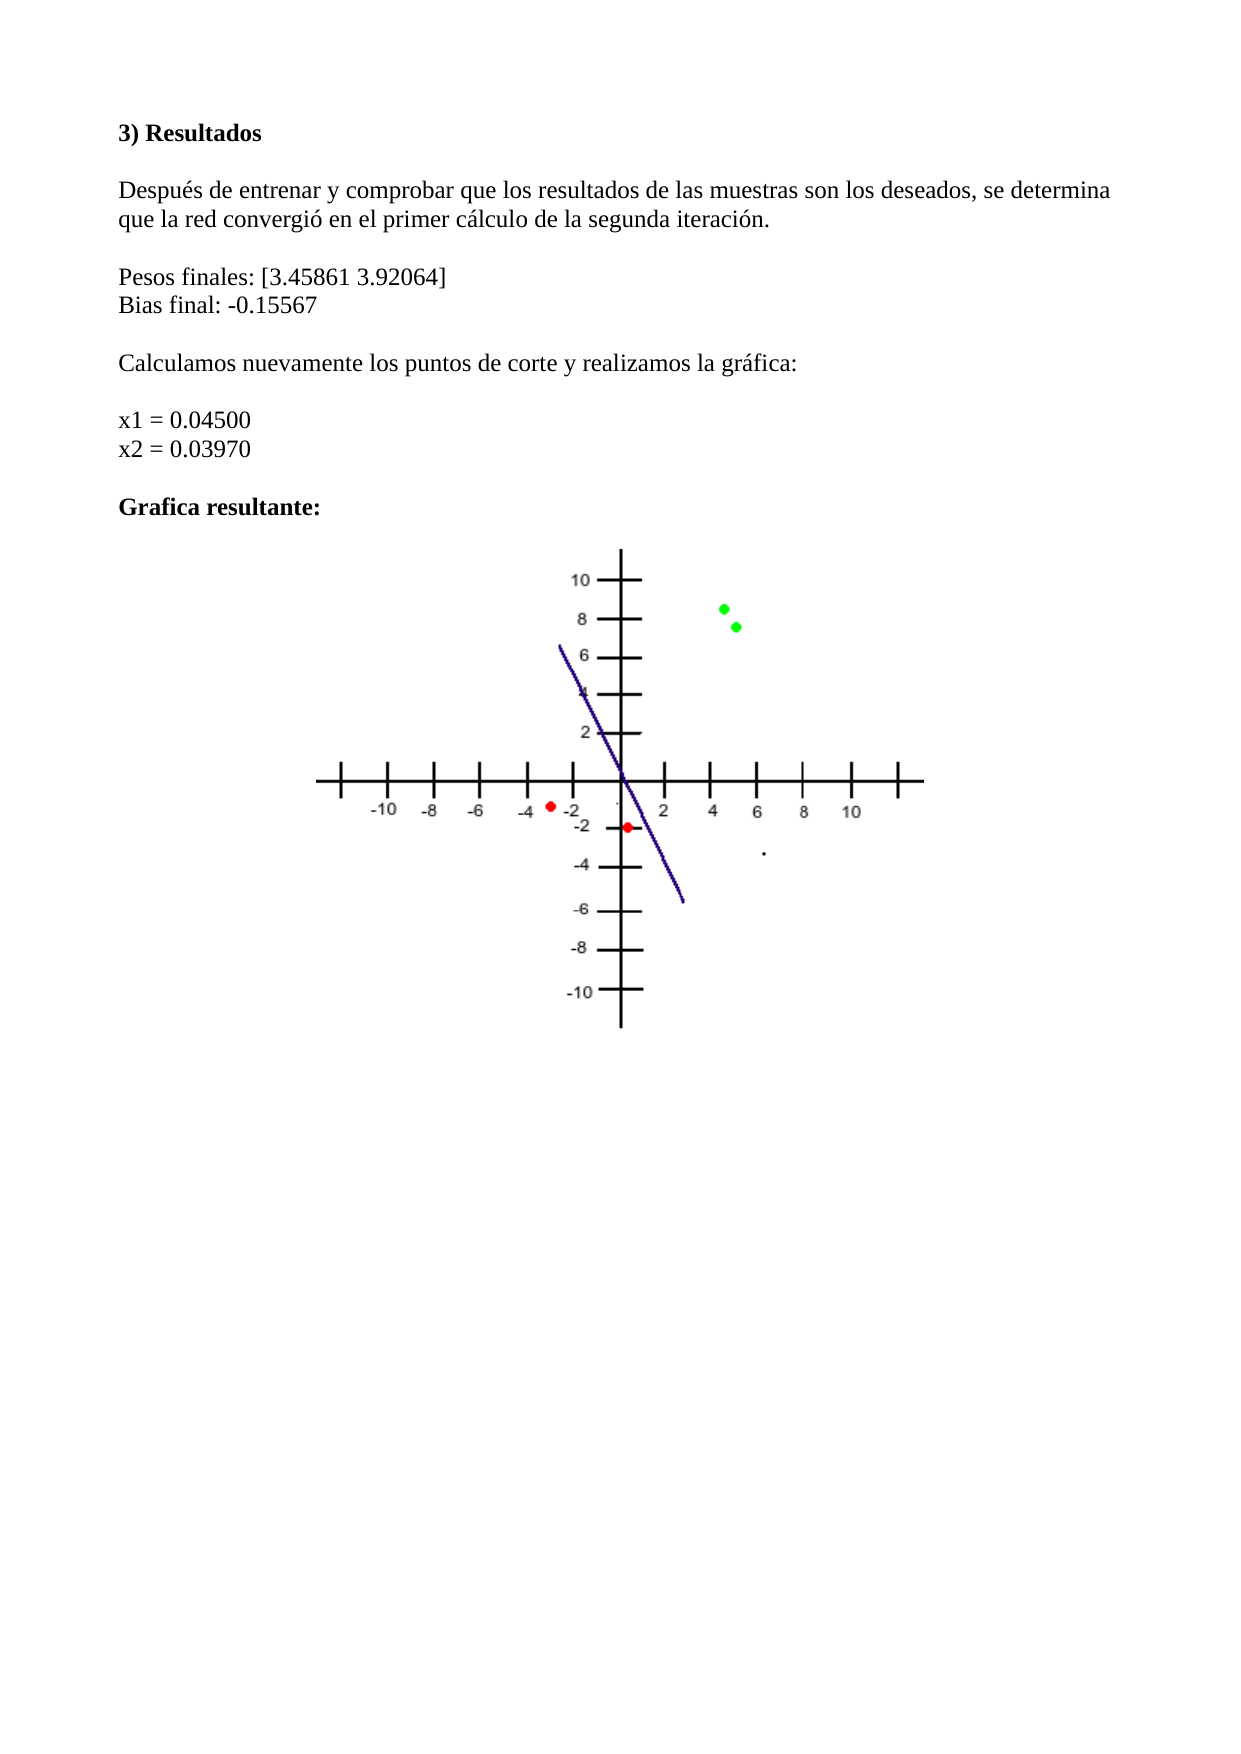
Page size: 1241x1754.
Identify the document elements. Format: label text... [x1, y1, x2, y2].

text Bias final: -0.15567 [118, 291, 1122, 319]
text 3) Resultados [118, 118, 1122, 147]
text Calculamos nuevamente los puntos de corte y realizamos la gráfica: [118, 348, 1122, 377]
text x1 = 0.04500 [118, 406, 1122, 434]
text x2 = 0.03970 [118, 434, 1122, 463]
text Grafica resultante: [118, 492, 1122, 521]
text Pesos finales: [3.45861 3.92064] [118, 262, 1122, 291]
picture [316, 549, 925, 1031]
text Después de entrenar y comprobar que los resultados de las muestras son los deseados, se determina que la red convergió en el primer cálculo de la segunda iteración. [118, 176, 1122, 233]
